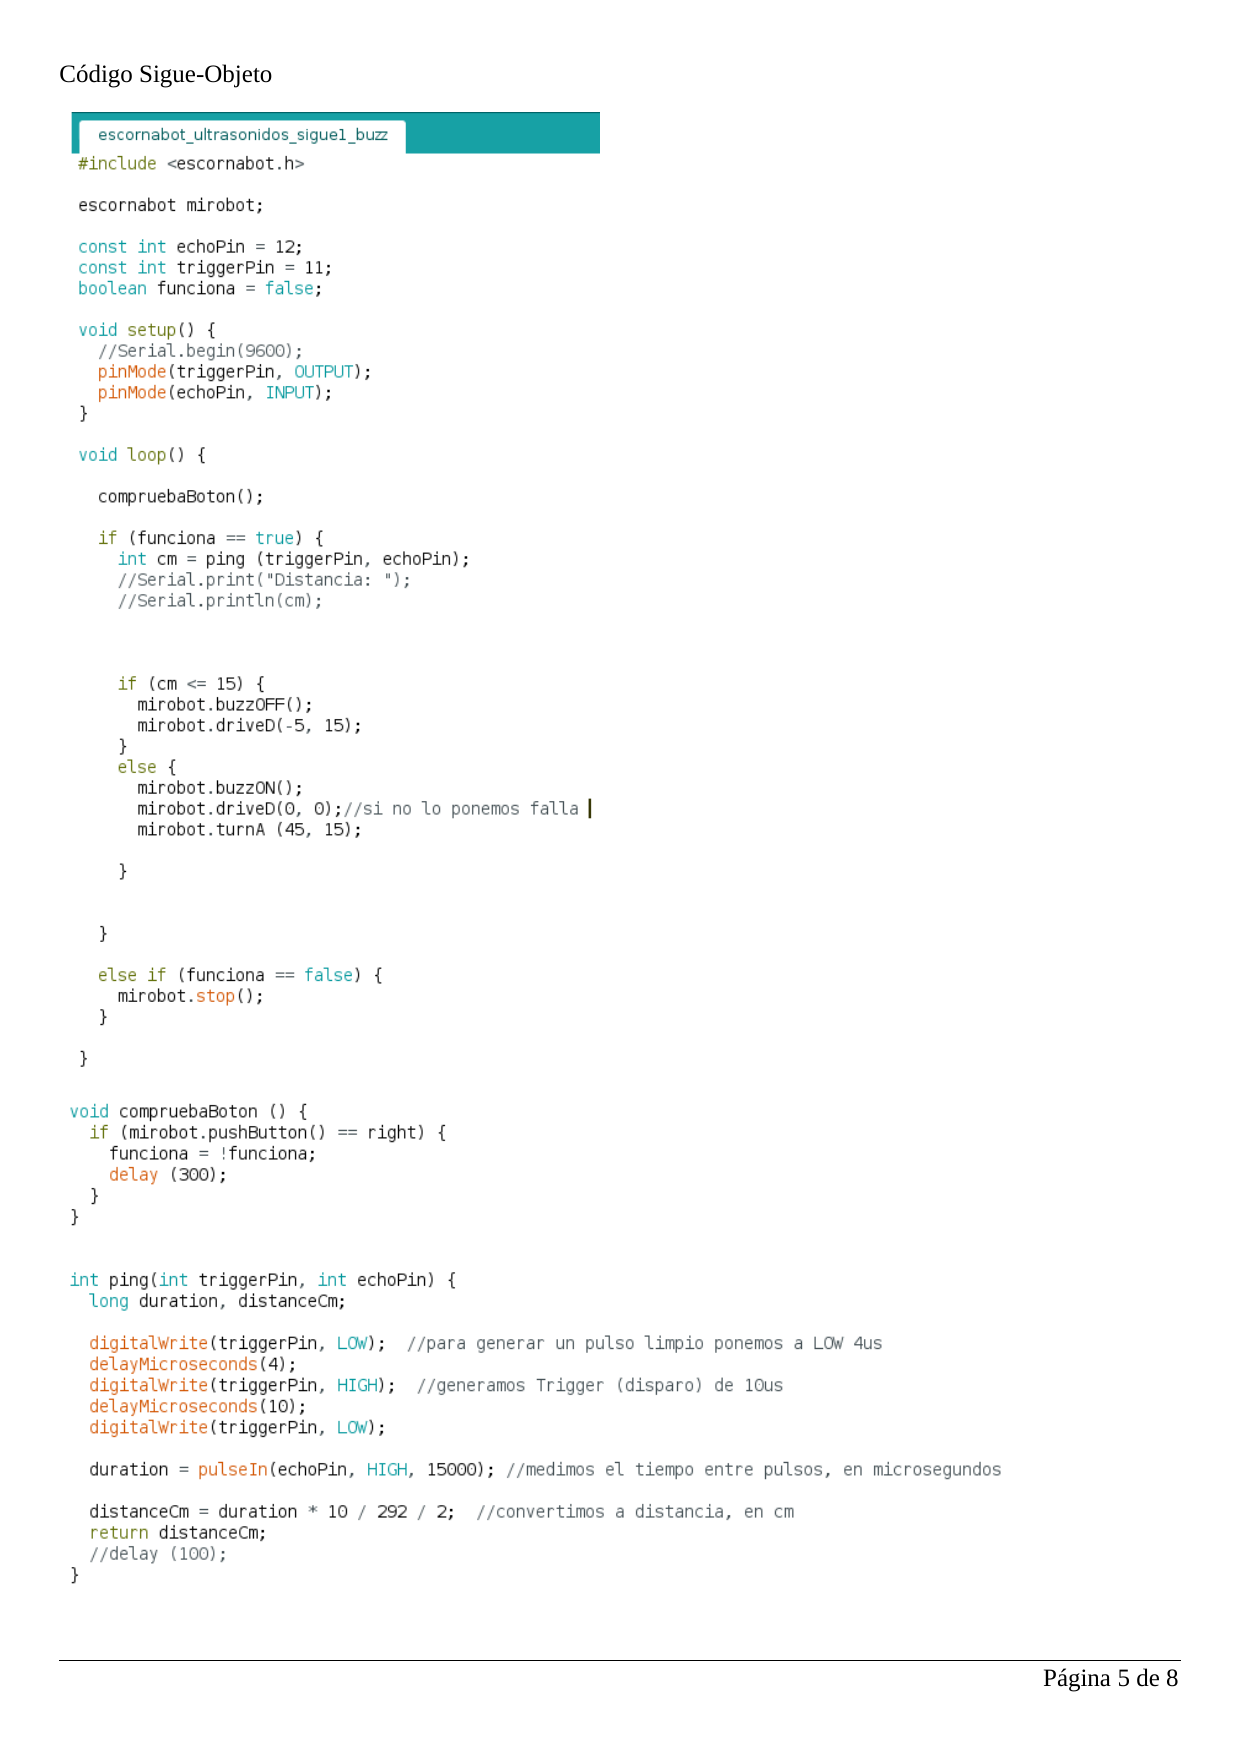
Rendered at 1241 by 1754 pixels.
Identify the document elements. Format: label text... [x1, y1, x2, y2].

picture [62, 1094, 1013, 1597]
picture [71, 112, 600, 1084]
text Código Sigue-Objeto [59, 59, 1181, 88]
